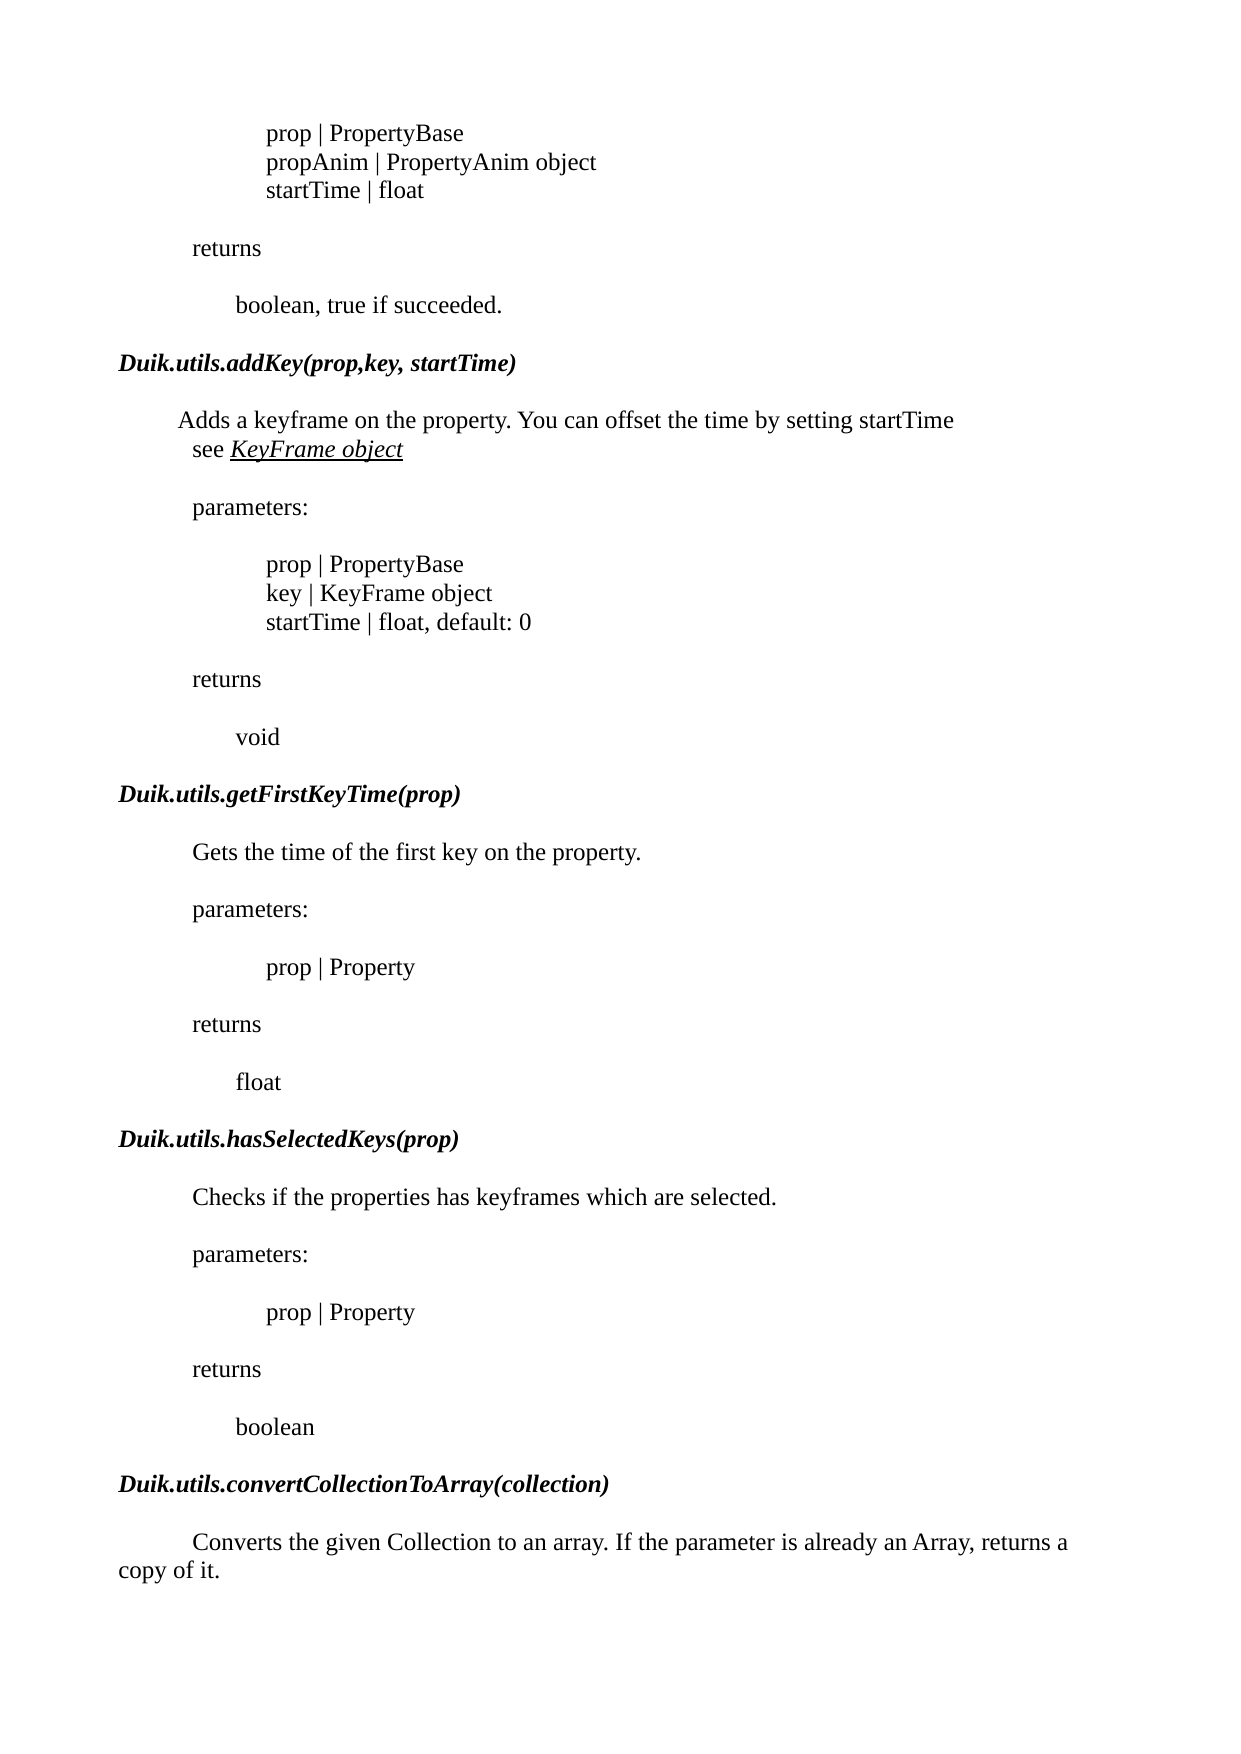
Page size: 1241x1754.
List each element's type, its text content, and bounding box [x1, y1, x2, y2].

text parameters: [118, 894, 1122, 923]
text Adds a keyframe on the property. You can offset the time by setting startTime [118, 406, 1122, 434]
text boolean [118, 1412, 1122, 1441]
text Duik.utils.hasSelectedKeys(prop) [118, 1124, 1122, 1153]
text prop | PropertyBase [118, 549, 1122, 578]
text Converts the given Collection to an array. If the parameter is already an Array, returns a copy of it. [118, 1527, 1122, 1584]
text parameters: [118, 1239, 1122, 1268]
text prop | PropertyBase [118, 118, 1122, 147]
text returns [118, 1009, 1122, 1038]
text prop | Property [118, 1297, 1122, 1326]
text Duik.utils.convertCollectionToArray(collection) [118, 1469, 1122, 1498]
text Duik.utils.addKey(prop,key, startTime) [118, 348, 1122, 377]
text parameters: [118, 492, 1122, 521]
text Checks if the properties has keyframes which are selected. [118, 1182, 1122, 1211]
text propAnim | PropertyAnim object [118, 147, 1122, 176]
text see KeyFrame object [118, 434, 1122, 463]
text prop | Property [118, 952, 1122, 981]
text Gets the time of the first key on the property. [118, 837, 1122, 866]
text void [118, 722, 1122, 751]
text startTime | float [118, 176, 1122, 204]
text Duik.utils.getFirstKeyTime(prop) [118, 779, 1122, 808]
text float [118, 1067, 1122, 1096]
text returns [118, 233, 1122, 262]
text returns [118, 664, 1122, 693]
text key | KeyFrame object [118, 578, 1122, 607]
text boolean, true if succeeded. [118, 291, 1122, 319]
text startTime | float, default: 0 [118, 607, 1122, 636]
text returns [118, 1354, 1122, 1383]
